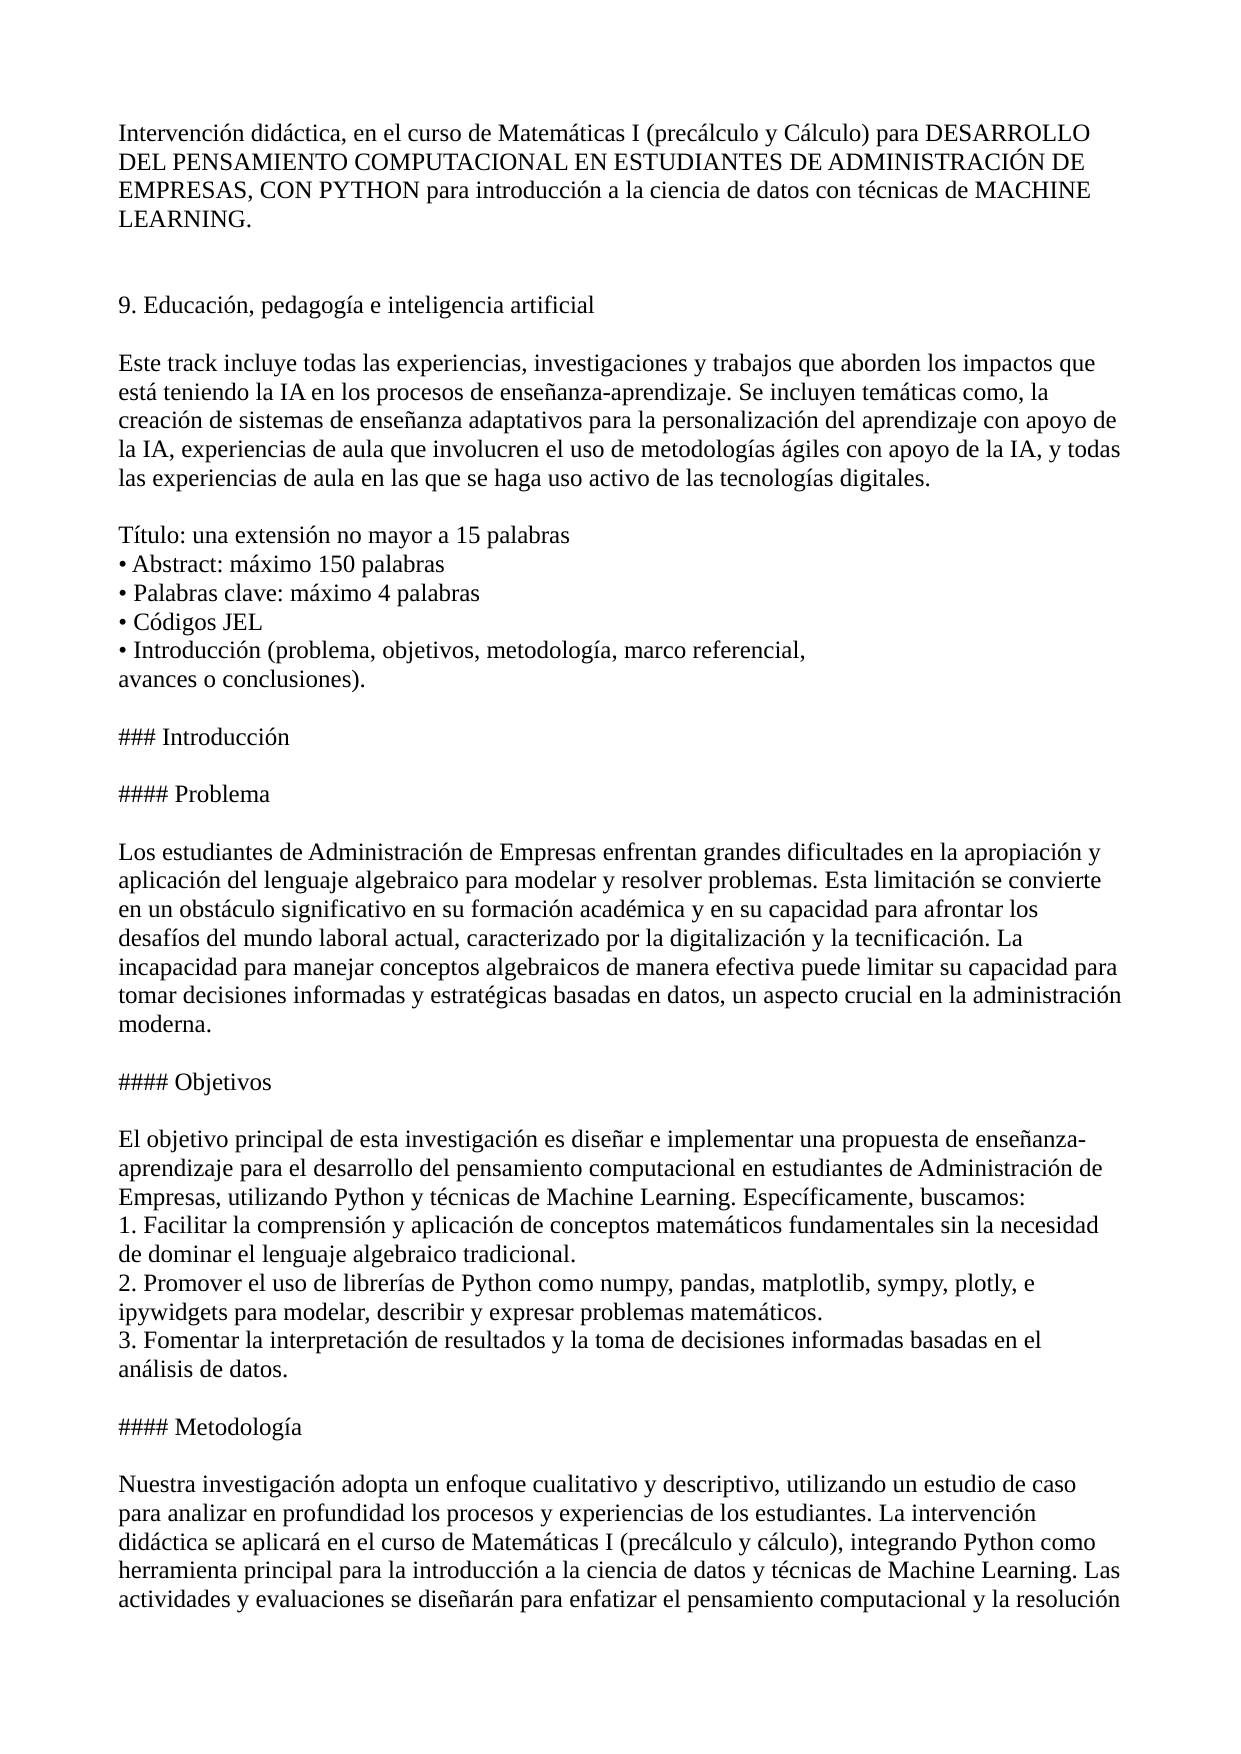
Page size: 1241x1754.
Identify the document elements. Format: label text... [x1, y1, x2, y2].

text 1. Facilitar la comprensión y aplicación de conceptos matemáticos fundamentales sin la necesidad de dominar el lenguaje algebraico tradicional. [118, 1211, 1122, 1268]
text • Abstract: máximo 150 palabras [118, 549, 1122, 578]
text Intervención didáctica, en el curso de Matemáticas I (precálculo y Cálculo) para DESARROLLO DEL PENSAMIENTO COMPUTACIONAL EN ESTUDIANTES DE ADMINISTRACIÓN DE EMPRESAS, CON PYTHON para introducción a la ciencia de datos con técnicas de MACHINE LEARNING. [118, 118, 1122, 233]
text #### Objetivos [118, 1067, 1122, 1096]
text #### Problema [118, 779, 1122, 808]
text 2. Promover el uso de librerías de Python como numpy, pandas, matplotlib, sympy, plotly, e ipywidgets para modelar, describir y expresar problemas matemáticos. [118, 1268, 1122, 1326]
text Los estudiantes de Administración de Empresas enfrentan grandes dificultades en la apropiación y aplicación del lenguaje algebraico para modelar y resolver problemas. Esta limitación se convierte en un obstáculo significativo en su formación académica y en su capacidad para afrontar los desafíos del mundo laboral actual, caracterizado por la digitalización y la tecnificación. La incapacidad para manejar conceptos algebraicos de manera efectiva puede limitar su capacidad para tomar decisiones informadas y estratégicas basadas en datos, un aspecto crucial en la administración moderna. [118, 837, 1122, 1038]
text 9. Educación, pedagogía e inteligencia artificial [118, 291, 1122, 319]
text Este track incluye todas las experiencias, investigaciones y trabajos que aborden los impactos que está teniendo la IA en los procesos de enseñanza-aprendizaje. Se incluyen temáticas como, la creación de sistemas de enseñanza adaptativos para la personalización del aprendizaje con apoyo de la IA, experiencias de aula que involucren el uso de metodologías ágiles con apoyo de la IA, y todas las experiencias de aula en las que se haga uso activo de las tecnologías digitales. [118, 348, 1122, 492]
text • Palabras clave: máximo 4 palabras [118, 578, 1122, 607]
text Título: una extensión no mayor a 15 palabras [118, 521, 1122, 549]
text #### Metodología [118, 1412, 1122, 1441]
text 3. Fomentar la interpretación de resultados y la toma de decisiones informadas basadas en el análisis de datos. [118, 1326, 1122, 1383]
text ### Introducción [118, 722, 1122, 751]
text El objetivo principal de esta investigación es diseñar e implementar una propuesta de enseñanza-aprendizaje para el desarrollo del pensamiento computacional en estudiantes de Administración de Empresas, utilizando Python y técnicas de Machine Learning. Específicamente, buscamos: [118, 1124, 1122, 1211]
text • Códigos JEL [118, 607, 1122, 636]
text • Introducción (problema, objetivos, metodología, marco referencial, [118, 636, 1122, 664]
text Nuestra investigación adopta un enfoque cualitativo y descriptivo, utilizando un estudio de caso para analizar en profundidad los procesos y experiencias de los estudiantes. La intervención didáctica se aplicará en el curso de Matemáticas I (precálculo y cálculo), integrando Python como herramienta principal para la introducción a la ciencia de datos y técnicas de Machine Learning. Las actividades y evaluaciones se diseñarán para enfatizar el pensamiento computacional y la resolución [118, 1469, 1122, 1613]
text avances o conclusiones). [118, 664, 1122, 693]
